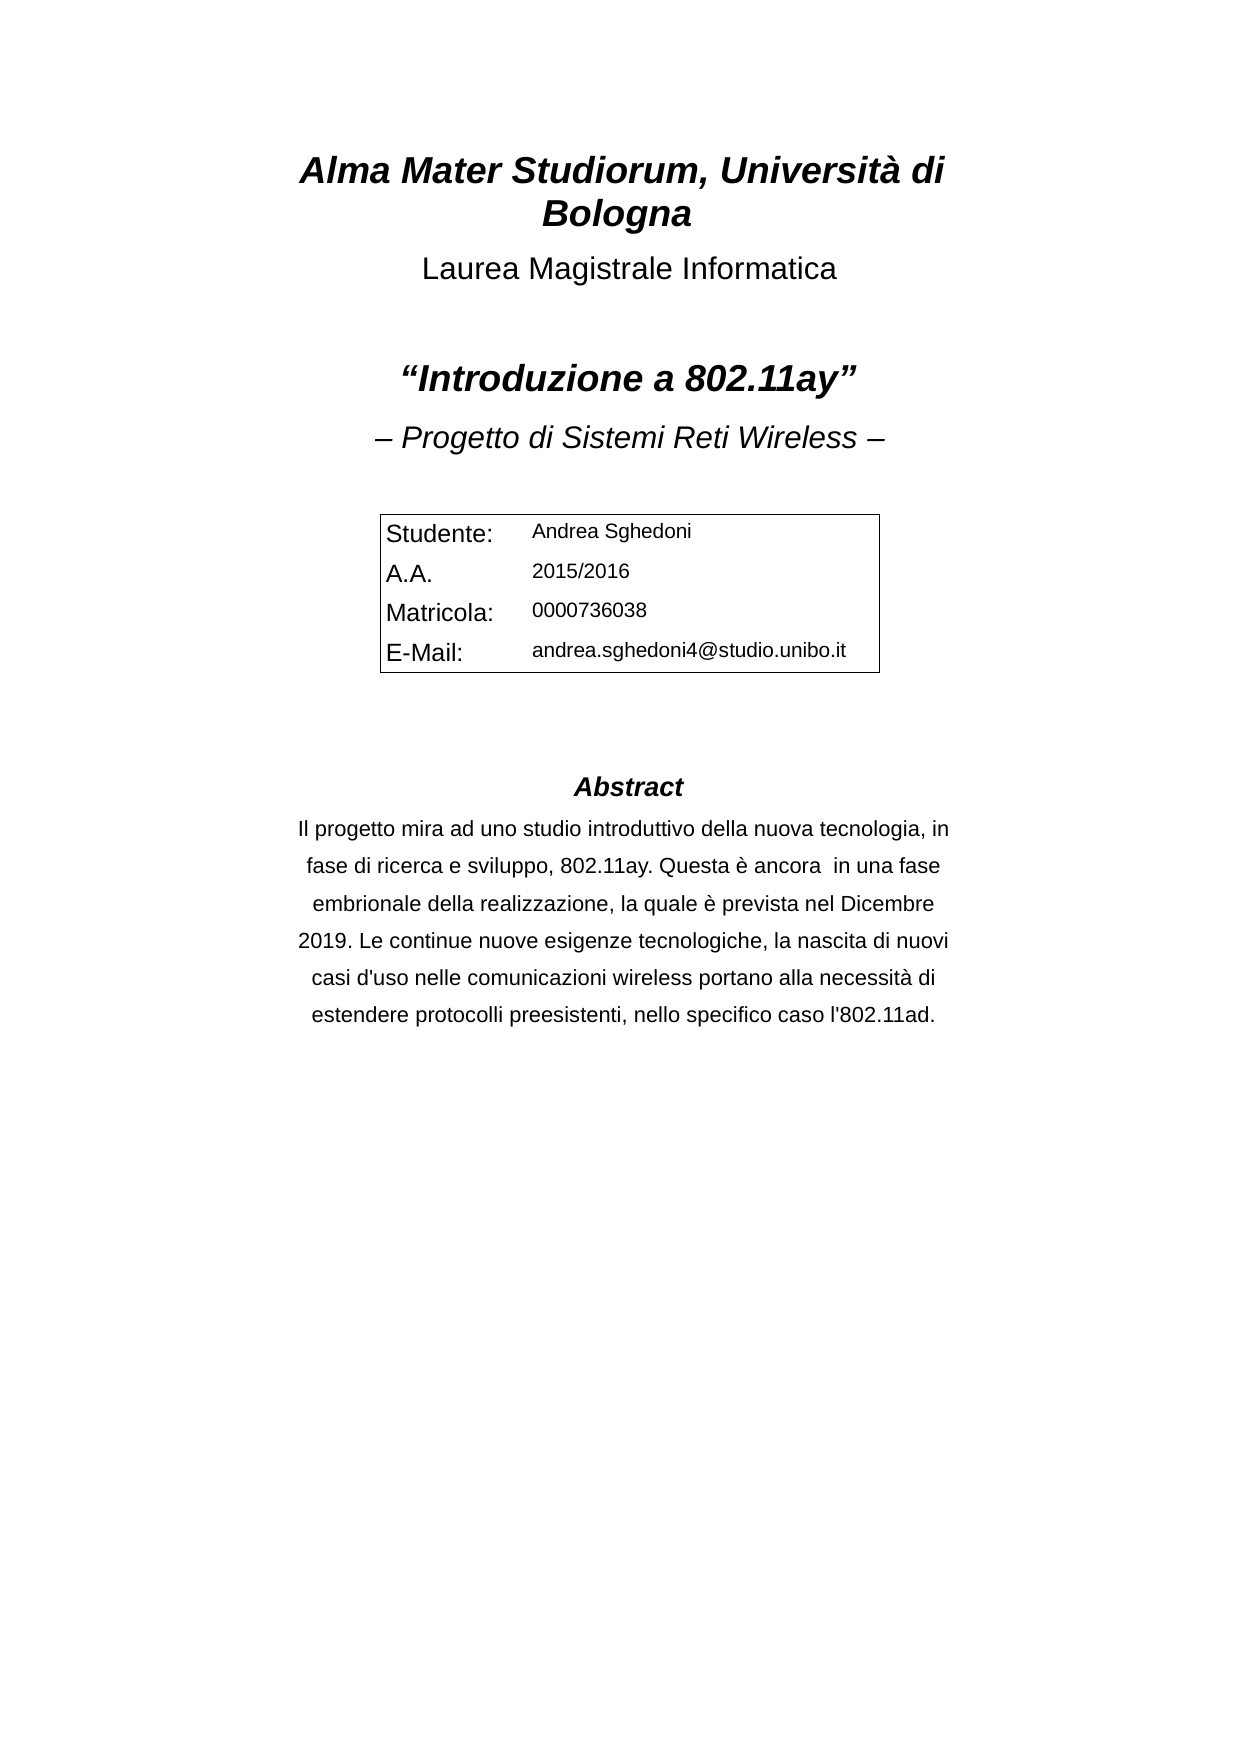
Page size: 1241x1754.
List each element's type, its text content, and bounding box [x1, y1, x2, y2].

table_header Andrea Sghedoni [526, 515, 879, 554]
table_cell E-Mail: [381, 633, 526, 672]
text – Progetto di Sistemi Reti Wireless – [225, 420, 1034, 455]
table_header Studente: [381, 515, 526, 554]
table_cell A.A. [381, 554, 526, 593]
text “Introduzione a 802.11ay” [225, 357, 1034, 399]
table_cell 0000736038 [526, 593, 879, 633]
text Il progetto mira ad uno studio introduttivo della nuova tecnologia, in fase di ricerca e sviluppo, 802.11ay. Questa è ancora in una fase embrionale della realizzazione, la quale è prevista nel Dicembre 2019. Le continue nuove esigenze tecnologiche, la nascita di nuovi casi d'uso nelle comunicazioni wireless portano alla necessità di estendere protocolli preesistenti, nello specifico caso l'802.11ad. [284, 817, 963, 1027]
text Abstract [384, 771, 875, 802]
text Laurea Magistrale Informatica [225, 251, 1034, 286]
text Alma Mater Studiorum, Università di Bologna [225, 150, 1023, 234]
table_cell andrea.sghedoni4@studio.unibo.it [526, 633, 879, 672]
table_cell Matricola: [381, 593, 526, 633]
table_cell 2015/2016 [526, 554, 879, 593]
